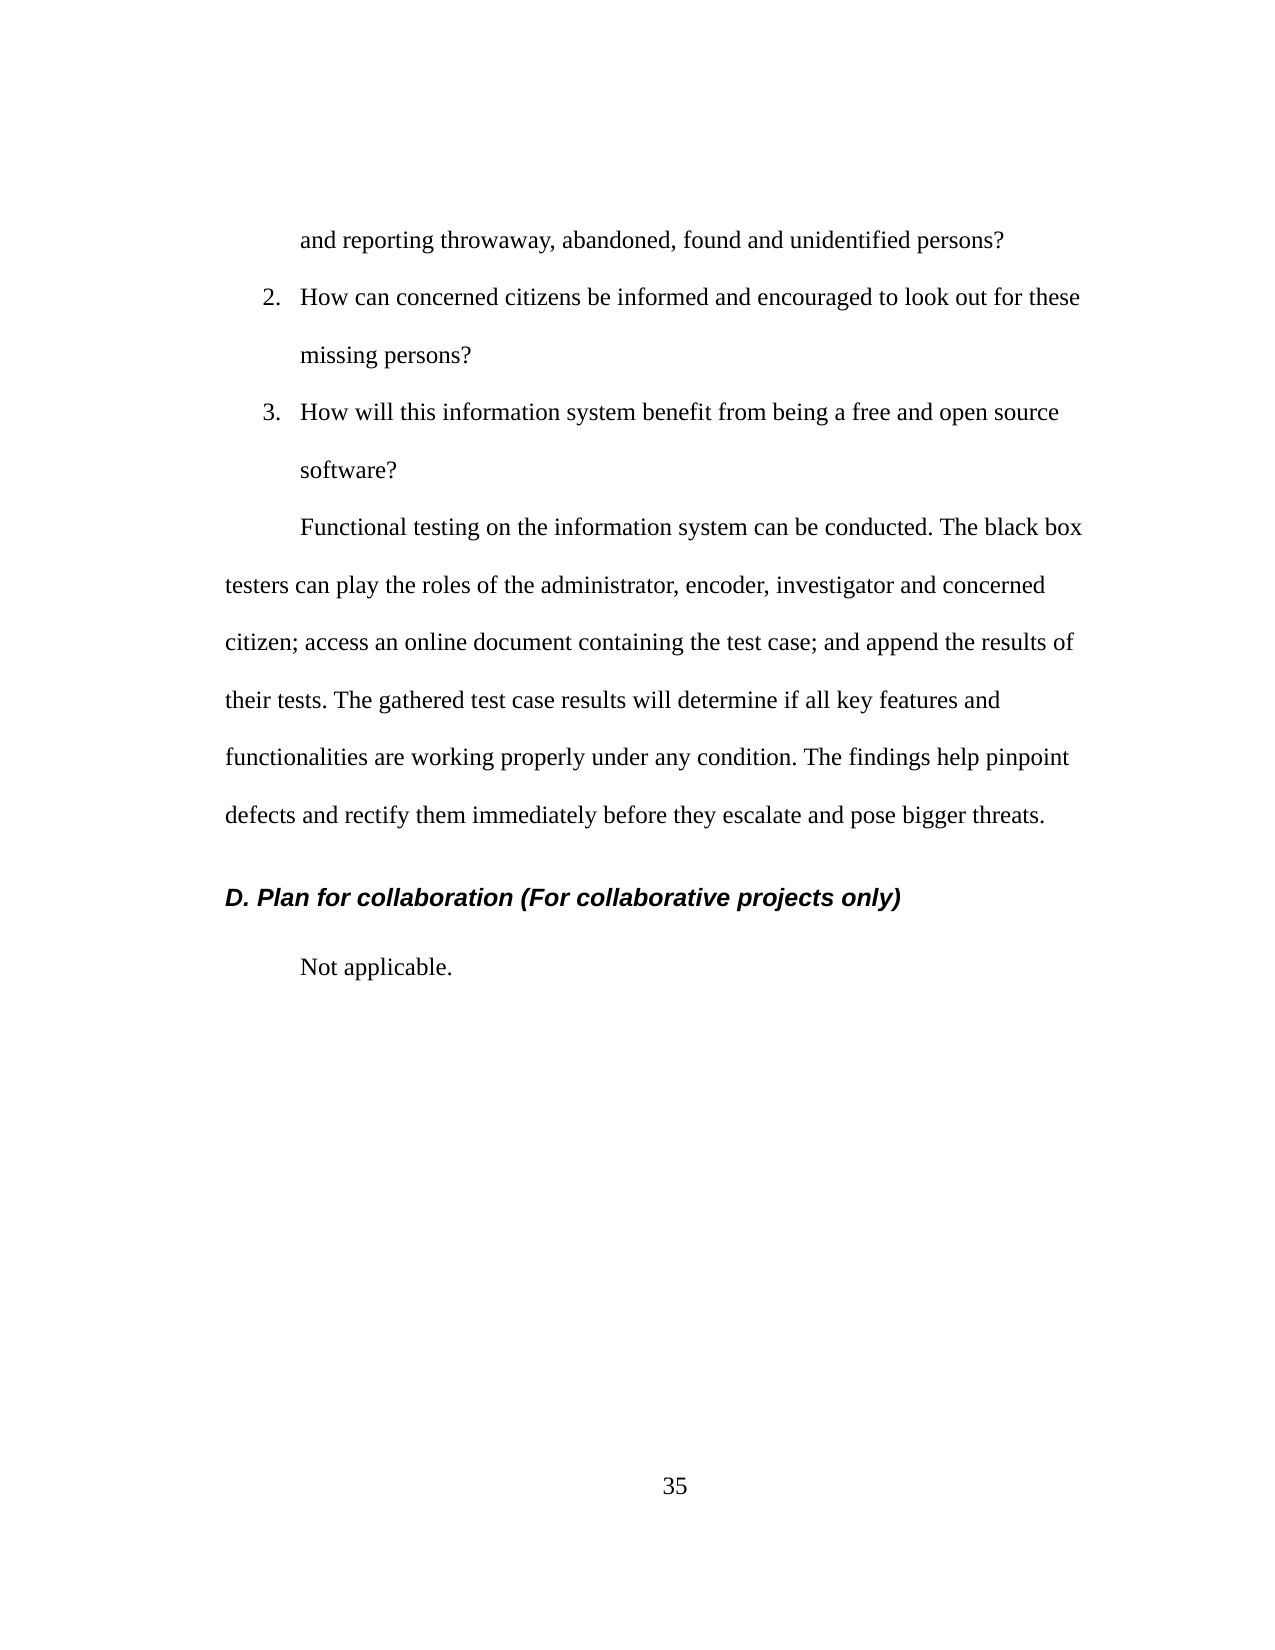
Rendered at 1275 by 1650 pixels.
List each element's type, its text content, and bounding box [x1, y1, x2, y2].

text Not applicable. [225, 952, 1125, 981]
list and reporting throwaway, abandoned, found and unidentified persons? [262, 225, 1125, 254]
text Functional testing on the information system can be conducted. The black box testers can play the roles of the administrator, encoder, investigator and concerned citizen; access an online document containing the test case; and append the results of their tests. The gathered test case results will determine if all key features and functionalities are working properly under any condition. The findings help pinpoint defects and rectify them immediately before they escalate and pose bigger threats. [225, 512, 1125, 829]
subtitle D. Plan for collaboration (For collaborative projects only) [225, 882, 1125, 911]
list How will this information system benefit from being a free and open source software? [262, 397, 1125, 484]
list How can concerned citizens be informed and encouraged to look out for these missing persons? [262, 282, 1125, 369]
